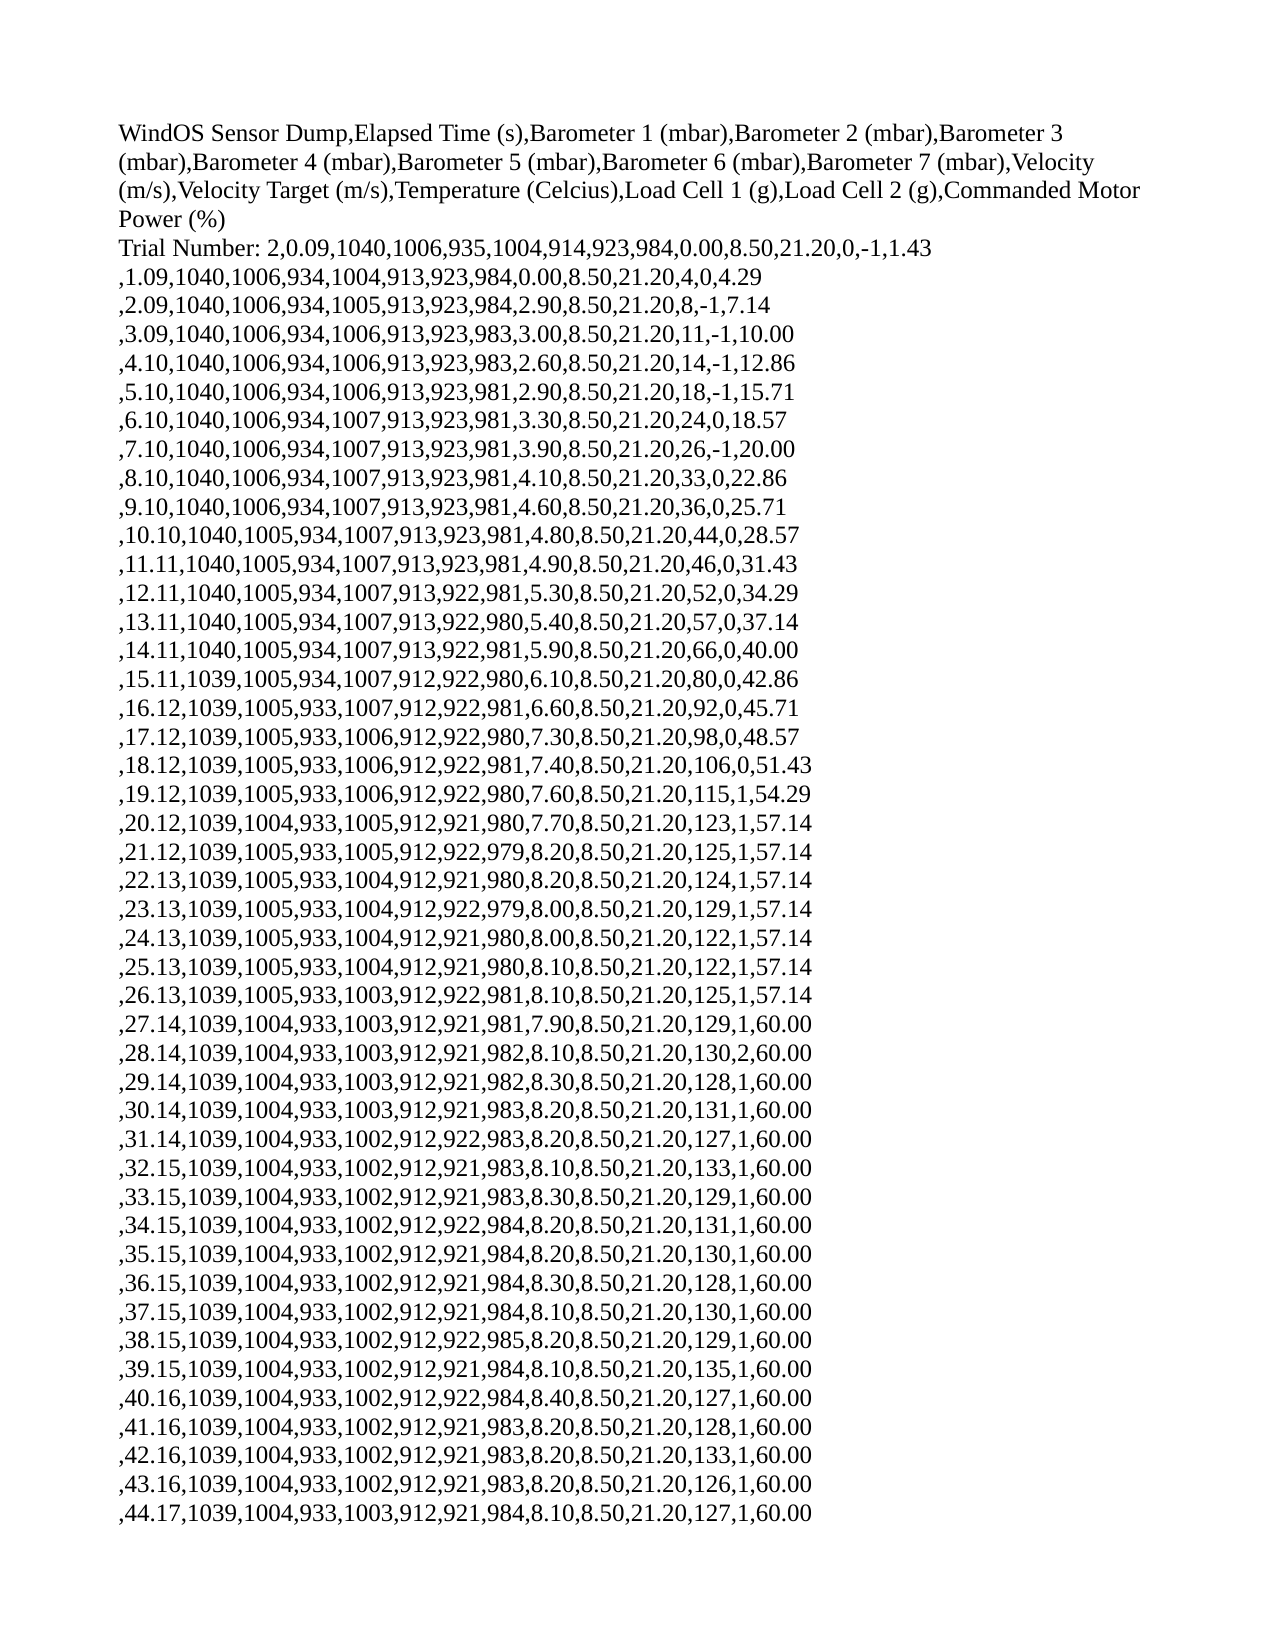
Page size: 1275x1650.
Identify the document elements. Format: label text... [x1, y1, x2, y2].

text ,29.14,1039,1004,933,1003,912,921,982,8.30,8.50,21.20,128,1,60.00 [118, 1067, 1157, 1096]
text ,36.15,1039,1004,933,1002,912,921,984,8.30,8.50,21.20,128,1,60.00 [118, 1268, 1157, 1297]
text ,24.13,1039,1005,933,1004,912,921,980,8.00,8.50,21.20,122,1,57.14 [118, 923, 1157, 952]
text ,5.10,1040,1006,934,1006,913,923,981,2.90,8.50,21.20,18,-1,15.71 [118, 377, 1157, 406]
text WindOS Sensor Dump,Elapsed Time (s),Barometer 1 (mbar),Barometer 2 (mbar),Barometer 3 (mbar),Barometer 4 (mbar),Barometer 5 (mbar),Barometer 6 (mbar),Barometer 7 (mbar),Velocity (m/s),Velocity Target (m/s),Temperature (Celcius),Load Cell 1 (g),Load Cell 2 (g),Commanded Motor Power (%) [118, 118, 1157, 233]
text ,28.14,1039,1004,933,1003,912,921,982,8.10,8.50,21.20,130,2,60.00 [118, 1038, 1157, 1067]
text Trial Number: 2,0.09,1040,1006,935,1004,914,923,984,0.00,8.50,21.20,0,-1,1.43 [118, 233, 1157, 262]
text ,20.12,1039,1004,933,1005,912,921,980,7.70,8.50,21.20,123,1,57.14 [118, 808, 1157, 837]
text ,35.15,1039,1004,933,1002,912,921,984,8.20,8.50,21.20,130,1,60.00 [118, 1239, 1157, 1268]
text ,42.16,1039,1004,933,1002,912,921,983,8.20,8.50,21.20,133,1,60.00 [118, 1441, 1157, 1469]
text ,18.12,1039,1005,933,1006,912,922,981,7.40,8.50,21.20,106,0,51.43 [118, 751, 1157, 779]
text ,43.16,1039,1004,933,1002,912,921,983,8.20,8.50,21.20,126,1,60.00 [118, 1469, 1157, 1498]
text ,37.15,1039,1004,933,1002,912,921,984,8.10,8.50,21.20,130,1,60.00 [118, 1297, 1157, 1326]
text ,40.16,1039,1004,933,1002,912,922,984,8.40,8.50,21.20,127,1,60.00 [118, 1383, 1157, 1412]
text ,27.14,1039,1004,933,1003,912,921,981,7.90,8.50,21.20,129,1,60.00 [118, 1009, 1157, 1038]
text ,17.12,1039,1005,933,1006,912,922,980,7.30,8.50,21.20,98,0,48.57 [118, 722, 1157, 751]
text ,23.13,1039,1005,933,1004,912,922,979,8.00,8.50,21.20,129,1,57.14 [118, 894, 1157, 923]
text ,10.10,1040,1005,934,1007,913,923,981,4.80,8.50,21.20,44,0,28.57 [118, 521, 1157, 549]
text ,2.09,1040,1006,934,1005,913,923,984,2.90,8.50,21.20,8,-1,7.14 [118, 291, 1157, 319]
text ,13.11,1040,1005,934,1007,913,922,980,5.40,8.50,21.20,57,0,37.14 [118, 607, 1157, 636]
text ,25.13,1039,1005,933,1004,912,921,980,8.10,8.50,21.20,122,1,57.14 [118, 952, 1157, 981]
text ,4.10,1040,1006,934,1006,913,923,983,2.60,8.50,21.20,14,-1,12.86 [118, 348, 1157, 377]
text ,44.17,1039,1004,933,1003,912,921,984,8.10,8.50,21.20,127,1,60.00 [118, 1498, 1157, 1527]
text ,34.15,1039,1004,933,1002,912,922,984,8.20,8.50,21.20,131,1,60.00 [118, 1211, 1157, 1239]
text ,32.15,1039,1004,933,1002,912,921,983,8.10,8.50,21.20,133,1,60.00 [118, 1153, 1157, 1182]
text ,38.15,1039,1004,933,1002,912,922,985,8.20,8.50,21.20,129,1,60.00 [118, 1326, 1157, 1354]
text ,11.11,1040,1005,934,1007,913,923,981,4.90,8.50,21.20,46,0,31.43 [118, 549, 1157, 578]
text ,31.14,1039,1004,933,1002,912,922,983,8.20,8.50,21.20,127,1,60.00 [118, 1124, 1157, 1153]
text ,6.10,1040,1006,934,1007,913,923,981,3.30,8.50,21.20,24,0,18.57 [118, 406, 1157, 434]
text ,21.12,1039,1005,933,1005,912,922,979,8.20,8.50,21.20,125,1,57.14 [118, 837, 1157, 866]
text ,9.10,1040,1006,934,1007,913,923,981,4.60,8.50,21.20,36,0,25.71 [118, 492, 1157, 521]
text ,12.11,1040,1005,934,1007,913,922,981,5.30,8.50,21.20,52,0,34.29 [118, 578, 1157, 607]
text ,1.09,1040,1006,934,1004,913,923,984,0.00,8.50,21.20,4,0,4.29 [118, 262, 1157, 291]
text ,8.10,1040,1006,934,1007,913,923,981,4.10,8.50,21.20,33,0,22.86 [118, 463, 1157, 492]
text ,26.13,1039,1005,933,1003,912,922,981,8.10,8.50,21.20,125,1,57.14 [118, 981, 1157, 1009]
text ,33.15,1039,1004,933,1002,912,921,983,8.30,8.50,21.20,129,1,60.00 [118, 1182, 1157, 1211]
text ,39.15,1039,1004,933,1002,912,921,984,8.10,8.50,21.20,135,1,60.00 [118, 1354, 1157, 1383]
text ,19.12,1039,1005,933,1006,912,922,980,7.60,8.50,21.20,115,1,54.29 [118, 779, 1157, 808]
text ,7.10,1040,1006,934,1007,913,923,981,3.90,8.50,21.20,26,-1,20.00 [118, 434, 1157, 463]
text ,14.11,1040,1005,934,1007,913,922,981,5.90,8.50,21.20,66,0,40.00 [118, 636, 1157, 664]
text ,22.13,1039,1005,933,1004,912,921,980,8.20,8.50,21.20,124,1,57.14 [118, 866, 1157, 894]
text ,30.14,1039,1004,933,1003,912,921,983,8.20,8.50,21.20,131,1,60.00 [118, 1096, 1157, 1124]
text ,3.09,1040,1006,934,1006,913,923,983,3.00,8.50,21.20,11,-1,10.00 [118, 319, 1157, 348]
text ,16.12,1039,1005,933,1007,912,922,981,6.60,8.50,21.20,92,0,45.71 [118, 693, 1157, 722]
text ,15.11,1039,1005,934,1007,912,922,980,6.10,8.50,21.20,80,0,42.86 [118, 664, 1157, 693]
text ,41.16,1039,1004,933,1002,912,921,983,8.20,8.50,21.20,128,1,60.00 [118, 1412, 1157, 1441]
